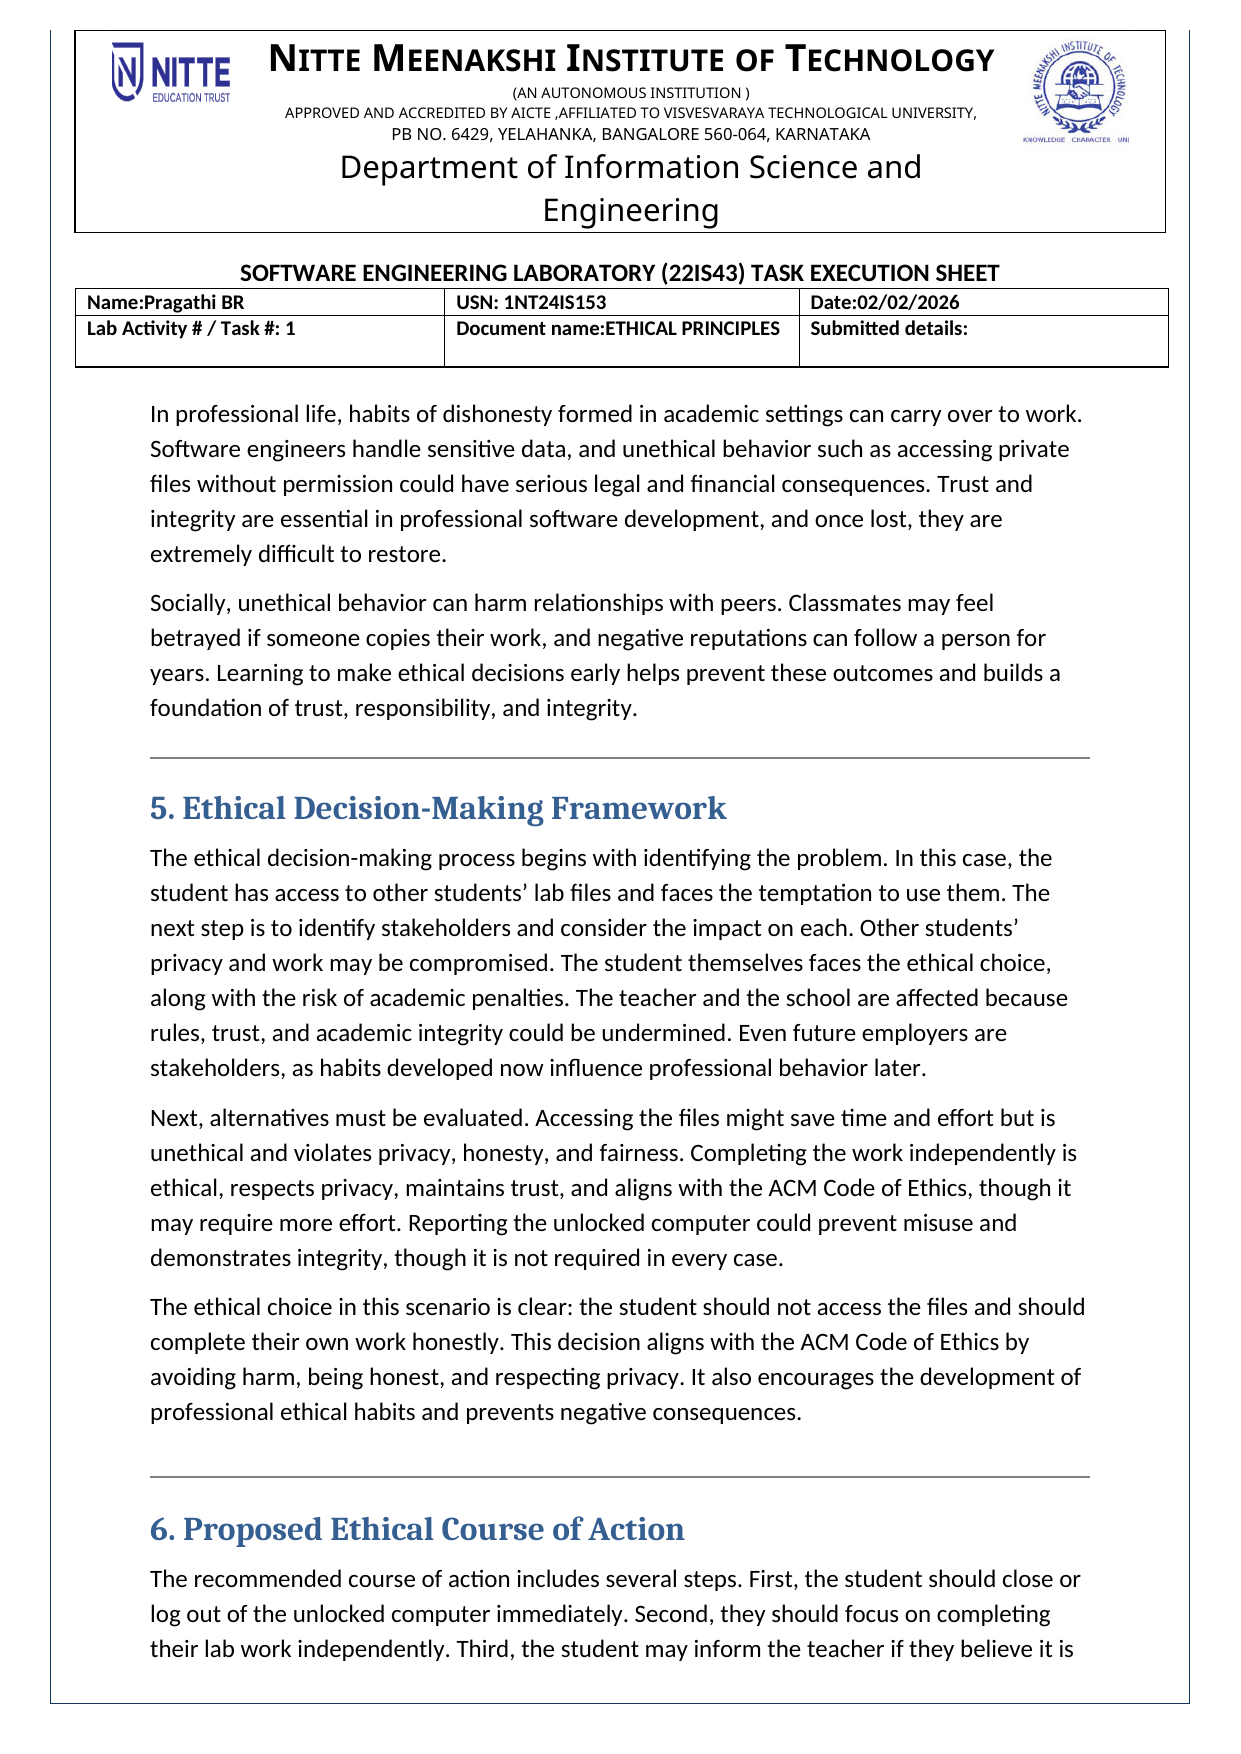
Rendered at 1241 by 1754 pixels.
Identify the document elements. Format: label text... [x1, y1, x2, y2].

text The ethical decision-making process begins with identifying the problem. In this case, the student has access to other students’ lab files and faces the temptation to use them. The next step is to identify stakeholders and consider the impact on each. Other students’ privacy and work may be compromised. The student themselves faces the ethical choice, along with the risk of academic penalties. The teacher and the school are affected because rules, trust, and academic integrity could be undermined. Even future employers are stakeholders, as habits developed now influence professional behavior later. [150, 842, 1090, 1083]
picture [112, 39, 230, 103]
text In professional life, habits of dishonesty formed in academic settings can carry over to work. Software engineers handle sensitive data, and unethical behavior such as accessing private files without permission could have serious legal and financial consequences. Trust and integrity are essential in professional software development, and once lost, they are extremely difficult to restore. [150, 398, 1090, 568]
text The ethical choice in this scenario is clear: the student should not access the files and should complete their own work honestly. This decision aligns with the ACM Code of Ethics by avoiding harm, being honest, and respecting privacy. It also encourages the development of professional ethical habits and prevents negative consequences. [150, 1291, 1090, 1427]
text Socially, unethical behavior can harm relationships with peers. Classmates may feel betrayed if someone copies their work, and negative reputations can follow a person for years. Learning to make ethical decisions early helps prevent these outcomes and builds a foundation of trust, responsibility, and integrity. [150, 588, 1090, 723]
text The recommended course of action includes several steps. First, the student should close or log out of the unlocked computer immediately. Second, they should focus on completing their lab work independently. Third, the student may inform the teacher if they believe it is [150, 1563, 1090, 1664]
text Next, alternatives must be evaluated. Accessing the files might save time and effort but is unethical and violates privacy, honesty, and fairness. Completing the work independently is ethical, respects privacy, maintains trust, and aligns with the ACM Code of Ethics, though it may require more effort. Reporting the unlocked computer could prevent misuse and demonstrates integrity, though it is not required in every case. [150, 1102, 1090, 1272]
subtitle 5. Ethical Decision-Making Framework [150, 790, 1090, 828]
picture [1019, 31, 1129, 148]
subtitle 6. Proposed Ethical Course of Action [150, 1511, 1090, 1549]
